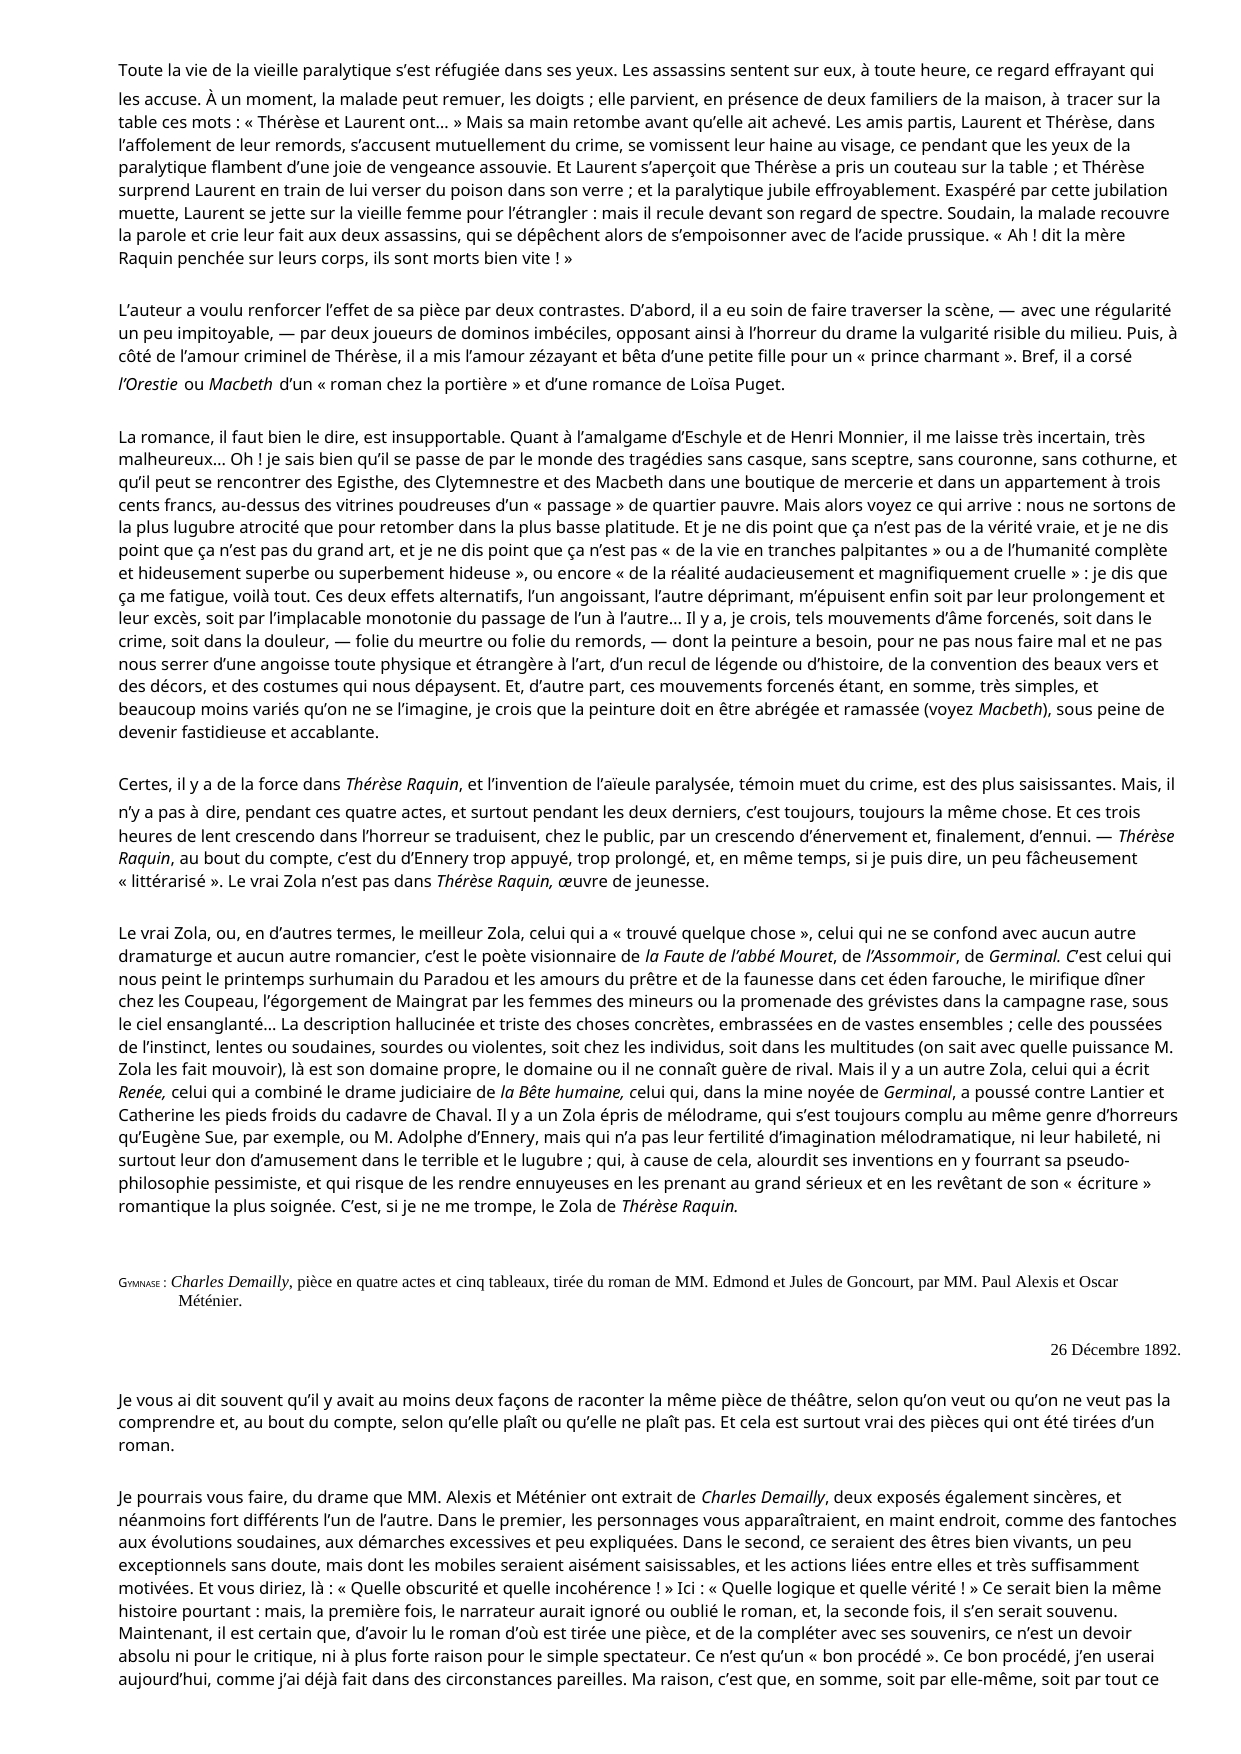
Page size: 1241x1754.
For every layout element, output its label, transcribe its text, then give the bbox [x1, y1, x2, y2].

text Le vrai Zola, ou, en d’autres termes, le meilleur Zola, celui qui a « trouvé quelque chose », celui qui ne se confond avec aucun autre dramaturge et aucun autre romancier, c’est le poète visionnaire de la Faute de l’abbé Mouret, de l’Assommoir, de Germinal. C’est celui qui nous peint le printemps surhumain du Paradou et les amours du prêtre et de la faunesse dans cet éden farouche, le mirifique dîner chez les Coupeau, l’égorgement de Maingrat par les femmes des mineurs ou la promenade des grévistes dans la campagne rase, sous le ciel ensanglanté… La description hallucinée et triste des choses concrètes, embrassées en de vastes ensembles ; celle des poussées de l’instinct, lentes ou soudaines, sourdes ou violentes, soit chez les individus, soit dans les multitudes (on sait avec quelle puissance M. Zola les fait mouvoir), là est son domaine propre, le domaine ou il ne connaît guère de rival. Mais il y a un autre Zola, celui qui a écrit Renée, celui qui a combiné le drame judiciaire de la Bête humaine, celui qui, dans la mine noyée de Germinal, a poussé contre Lantier et Catherine les pieds froids du cadavre de Chaval. Il y a un Zola épris de mélodrame, qui s’est toujours complu au même genre d’horreurs qu’Eugène Sue, par exemple, ou M. Adolphe d’Ennery, mais qui n’a pas leur fertilité d’imagination mélodramatique, ni leur habileté, ni surtout leur don d’amusement dans le terrible et le lugubre ; qui, à cause de cela, alourdit ses inventions en y fourrant sa pseudo-philosophie pessimiste, et qui risque de les rendre ennuyeuses en les prenant au grand sérieux et en les revêtant de son « écriture » romantique la plus soignée. C’est, si je ne me trompe, le Zola de Thérèse Raquin. [118, 922, 1181, 1217]
text 26 Décembre 1892. [118, 1339, 1181, 1359]
text Je vous ai dit souvent qu’il y avait au moins deux façons de raconter la même pièce de théâtre, selon qu’on veut ou qu’on ne veut pas la comprendre et, au bout du compte, selon qu’elle plaît ou qu’elle ne plaît pas. Et cela est surtout vrai des pièces qui ont été tirées d’un roman. [118, 1388, 1181, 1456]
text L’auteur a voulu renforcer l’effet de sa pièce par deux contrastes. D’abord, il a eu soin de faire traverser la scène, — avec une régularité un peu impitoyable, — par deux joueurs de dominos imbéciles, opposant ainsi à l’horreur du drame la vulgarité risible du milieu. Puis, à côté de l’amour criminel de Thérèse, il a mis l’amour zézayant et bêta d’une petite fille pour un « prince charmant ». Bref, il a corsé l’Orestie ou Macbeth d’un « roman chez la portière » et d’une romance de Loïsa Puget. [118, 299, 1181, 396]
text Certes, il y a de la force dans Thérèse Raquin, et l’invention de l’aïeule paralysée, témoin muet du crime, est des plus saisissantes. Mais, il n’y a pas à dire, pendant ces quatre actes, et surtout pendant les deux derniers, c’est toujours, toujours la même chose. Et ces trois heures de lent crescendo dans l’horreur se traduisent, chez le public, par un crescendo d’énervement et, finalement, d’ennui. — Thérèse Raquin, au bout du compte, c’est du d’Ennery trop appuyé, trop prolongé, et, en même temps, si je puis dire, un peu fâcheusement « littérarisé ». Le vrai Zola n’est pas dans Thérèse Raquin, œuvre de jeunesse. [118, 773, 1181, 892]
text Toute la vie de la vieille paralytique s’est réfugiée dans ses yeux. Les assassins sentent sur eux, à toute heure, ce regard effrayant qui les accuse. À un moment, la malade peut remuer, les doigts ; elle parvient, en présence de deux familiers de la maison, à tracer sur la table ces mots : « Thérèse et Laurent ont… » Mais sa main retombe avant qu’elle ait achevé. Les amis partis, Laurent et Thérèse, dans l’affolement de leur remords, s’accusent mutuellement du crime, se vomissent leur haine au visage, ce pendant que les yeux de la paralytique flambent d’une joie de vengeance assouvie. Et Laurent s’aperçoit que Thérèse a pris un couteau sur la table ; et Thérèse surprend Laurent en train de lui verser du poison dans son verre ; et la paralytique jubile effroyablement. Exaspéré par cette jubilation muette, Laurent se jette sur la vieille femme pour l’étrangler : mais il recule devant son regard de spectre. Soudain, la malade recouvre la parole et crie leur fait aux deux assassins, qui se dépêchent alors de s’empoisonner avec de l’acide prussique. « Ah ! dit la mère Raquin penchée sur leurs corps, ils sont morts bien vite ! » [118, 59, 1181, 269]
subtitle Gymnase : Charles Demailly, pièce en quatre actes et cinq tableaux, tirée du roman de MM. Edmond et Jules de Goncourt, par MM. Paul Alexis et Oscar Méténier. [118, 1271, 1181, 1310]
text Je pourrais vous faire, du drame que MM. Alexis et Méténier ont extrait de Charles Demailly, deux exposés également sincères, et néanmoins fort différents l’un de l’autre. Dans le premier, les personnages vous apparaîtraient, en maint endroit, comme des fantoches aux évolutions soudaines, aux démarches excessives et peu expliquées. Dans le second, ce seraient des êtres bien vivants, un peu exceptionnels sans doute, mais dont les mobiles seraient aisément saisissables, et les actions liées entre elles et très suffisamment motivées. Et vous diriez, là : « Quelle obscurité et quelle incohérence ! » Ici : « Quelle logique et quelle vérité ! » Ce serait bien la même histoire pourtant : mais, la première fois, le narrateur aurait ignoré ou oublié le roman, et, la seconde fois, il s’en serait souvenu. Maintenant, il est certain que, d’avoir lu le roman d’où est tirée une pièce, et de la compléter avec ses souvenirs, ce n’est un devoir absolu ni pour le critique, ni à plus forte raison pour le simple spectateur. Ce n’est qu’un « bon procédé ». Ce bon procédé, j’en userai aujourd’hui, comme j’ai déjà fait dans des circonstances pareilles. Ma raison, c’est que, en somme, soit par elle-même, soit par tout ce [118, 1486, 1181, 1690]
text La romance, il faut bien le dire, est insupportable. Quant à l’amalgame d’Eschyle et de Henri Monnier, il me laisse très incertain, très malheureux… Oh ! je sais bien qu’il se passe de par le monde des tragédies sans casque, sans sceptre, sans couronne, sans cothurne, et qu’il peut se rencontrer des Egisthe, des Clytemnestre et des Macbeth dans une boutique de mercerie et dans un appartement à trois cents francs, au-dessus des vitrines poudreuses d’un « passage » de quartier pauvre. Mais alors voyez ce qui arrive : nous ne sortons de la plus lugubre atrocité que pour retomber dans la plus basse platitude. Et je ne dis point que ça n’est pas de la vérité vraie, et je ne dis point que ça n’est pas du grand art, et je ne dis point que ça n’est pas « de la vie en tranches palpitantes » ou a de l’humanité complète et hideusement superbe ou superbement hideuse », ou encore « de la réalité audacieusement et magnifiquement cruelle » : je dis que ça me fatigue, voilà tout. Ces deux effets alternatifs, l’un angoissant, l’autre déprimant, m’épuisent enfin soit par leur prolongement et leur excès, soit par l’implacable monotonie du passage de l’un à l’autre… Il y a, je crois, tels mouvements d’âme forcenés, soit dans le crime, soit dans la douleur, — folie du meurtre ou folie du remords, — dont la peinture a besoin, pour ne pas nous faire mal et ne pas nous serrer d’une angoisse toute physique et étrangère à l’art, d’un recul de légende ou d’histoire, de la convention des beaux vers et des décors, et des costumes qui nous dépaysent. Et, d’autre part, ces mouvements forcenés étant, en somme, très simples, et beaucoup moins variés qu’on ne se l’imagine, je crois que la peinture doit en être abrégée et ramassée (voyez Macbeth), sous peine de devenir fastidieuse et accablante. [118, 425, 1181, 743]
